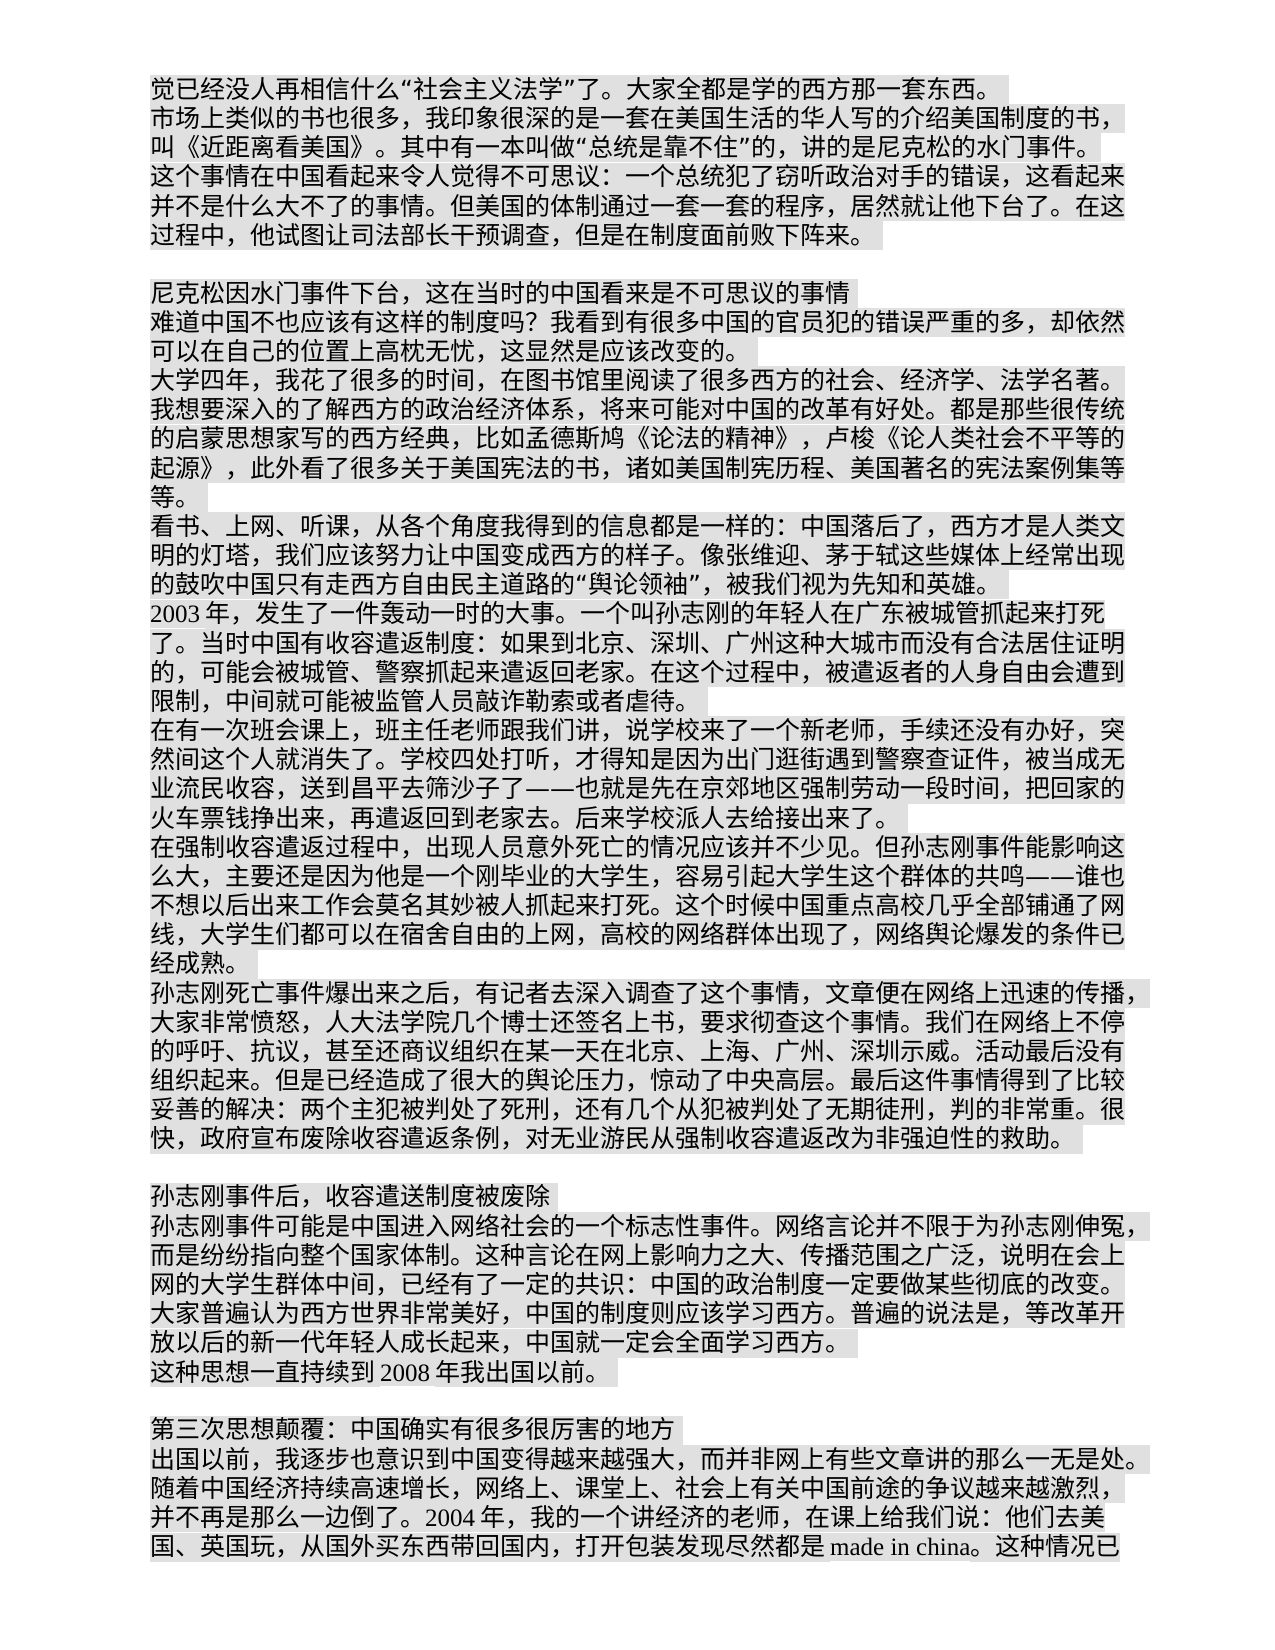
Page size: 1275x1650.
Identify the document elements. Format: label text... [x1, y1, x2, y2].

text 文章很長，但鐵定值得一看，建議點進觀察者網站閱讀 http://www.guancha.cn/lixiaopeng/2017_08_23_424002_s.shtml ==== 【7月25日，《华尔街日报》网站头条刊发了一篇文章《New Challege to U.S Power: Chinese Exceptionalism》（对美国地位的挑战：中国的特色主义）》，里面提到对中国人民大学经济学博士李晓鹏的采访，观察者网也做了报道。 李晓鹏博士出生于重庆贫困地区，曾在哈佛和剑桥求学。作为80后，李博士这一代人和中国一起，经历了整个90年代波澜壮阔的改革和迷茫，也眼见着国家一步一步强盛，不断拥有更多国际话语权。正是这样的经历，让《华尔街日报》觉得他非常适合谈谈新一代中国年轻人对西方的看法。 文章发表后，产生了较大的影响。但《华尔街日报》的报道只选择了本次访谈的很少一部分内容，重点在于引起西方读者的兴趣，符合他们的口味，并未反映这次访谈的全貌。事后，我们找李博士谈了谈，听他讲述了自己思想转变的完整经历，或许可以由此更全面地认识和理解中国崛起之路。】 我叫李晓鹏，生于1982年，改革开放后四年，是比较早的一批“80后”。今年三十出头了。回顾这三十多年的生活，感觉自己非常幸运，可以在30年左右的时间里，体验到了人类社会两千多年的变迁——从原始的农耕社会到工业化社会，再到移动互联网和人工智能社会。这个过程让我对中国和外部世界的认识经历过很多次剧烈的冲击和变化。 我出生在中国最贫穷的地区之一：重庆（原属四川）和贵州的交界处。西南地区本来就是中国最穷的地区，我家在两省的边缘地区，就是穷上加穷。那个地方群山起伏、交通不便，土地贫瘠。父亲是乡里的数学老师，但是他的兄弟和父母都在农村种地。寒暑假和农忙的时候，我也会去农村做些农活。 当时学校还有专门的假期叫农忙假——每年稻谷播种和收割的时候放假一周，中小学的孩子们都回家去干农活。不然家长们会有意见，说读书耽误了农忙，就不让孩子来念书了。 农忙时候干的活儿，劳作方式跟两千年前没有多大的区别，犁田用牛、插秧用手，收割用镰刀、打谷用架子。 和现在孩子猎奇式的学农假期不同，那时候的农忙假是真的农忙 小镇（乡政府所在地）只有一条街，被称之为老街，都是一些老式的瓦房。街道大约只有五六米宽，但相当长，大约有一两公里，街旁边就是河，叫笋溪河。这条街的历史非常古老，应该有一千多年了。所有的老街坊都认识。尽管物质生活贫乏，但治安良好、没什么贫富差距，大家习惯了紧巴巴的小日子，生活还算悠然自得。 1998年，长江全流域发大水，笋溪河也一夜暴涨，把我家房子冲垮了。整条街被冲垮的房子不少。洪灾过后，乡政府趁机对街道进行修缮开发，搞旅游，号称“中山古镇”。去年（2015年）春节还上了新闻联播，被当成“青山绿水变金山银山”的典型案例，现在就更火了。 江津洪灾老照片 如今的中山古镇已经成了旅游胜地 我离开中山，是一级一级考试考出来的。当时还有一级行政区划叫做区，比乡高一级，比县低一级。1996年去区里面读初中，1997年到江津县城读高中。2000年从县里面考到了北京的中国人民大学。念完大学，在博士期间去英国剑桥大学做访学。后来又到美国哈佛做Research Fellow（大致可翻译为“研究员”）。现已回到国内，定居北京，以研究为业。 从中国最落后的地区，从两千年前的农业耕作式的生活方式，到大城市体验工业化社会的生活，又到英美感受西方现代化的生活，跟着大家一起，经历信息化、移动互联网的创新浪潮。人类从农耕时代走到今天，走了三千多年，我在这三十年里亲身体验了一遍，这是我的最幸运之处。 第一次思想颠覆：孔子到底是好人还是坏人 外部世界的快速变化，也急剧改变着我们的思想。我们这一代人对世界、对中国的看法经历了几次很大的变化。有的时候是完全颠倒过来：以前你认为正确的现在全部错了，以前你认为是错的现在全部正确了。而且更神奇的是：还可能再颠倒一次。 我出生的时候文化大革命已经结束五六年了。但文革的影响依然存在。文化大革命时期的宣传材料和图书，很多家庭还保存着。小时候去小伙伴家里玩，从他家床下的纸箱子里翻一些小人书，大部分都是文革期间出版的。其中我印象最深刻的是一套批判孔子的书。 文革批孔，砸烂孔庙牌匾 近年来有关《孔子》的影视作品也越来越多 文化大革命有一段时间批判孔子，把孔子说成是很坏的一个人，是奴隶主阶级的反动文人，成天就想复辟奴隶制度，反对社会进步，主张坚决镇压奴隶们的反抗。我不知道文革是什么，但小人书上的东西看得懂。小孩没有分辨能力，以为书上说的就是对的，认为孔子就是一个大坏蛋，而崇拜书里面跟孔子斗争的奴隶起义英雄。 过了几年，中央电视台播了一个纪录片，就叫《孔子》。那时候我家还没有电视机，对门买了，黑白的，只能收到中央一台，而且只有晚上才有信号，周围的街坊们晚上都跑到对门去看《孔子》。我看得半懂不懂的，但印象很深刻，因为前后对比太强烈了。这个纪录片竟然说孔子是一个伟人！是伟大的教育家，中国历史上的伟人，做出了很大的贡献！而且电视里面还告诉我们全世界有两百多个国家都有孔子像。 这是我第一次世界观的颠覆。第一次发现，原来这个世界对同一个人竟然可以有两种截然相反的评价。以前书上说他是坏人，坏透了。现在中央电视台里面又说他是好人，而且还是一个很伟大的人物。怎么会这样？好坏可以这样颠倒吗？ 后来我上了小学、初中，接受了改革开放的标准化教育，文革的影响慢慢褪去。政治课本上说，党领导人民推翻了三座大山、建立了新中国。但是，党在文革时期犯过很严重的错误，毛泽东同志对此负有不可推卸的责任，他的过错和功劳要三七开。经过改革开放，把文革的错误路线纠正过来了，坚持四项基本原则，以经济建设为中心，国家这才走上了正确的发展道路。对孔子的批判是“文革”时期极左路线的产物。这些，我全都相信了，不再对孔子是一个伟大的思想家、教育家有任何疑问，对毛的看法也与官方一致。 ——不过，家里的长辈们对毛的评价比课本上的还要更高一些。我的父母都来自于贫苦农民家庭，非常敬仰毛泽东。身边的长辈们也几乎都是如此。我还在读初中的时候，爸爸就给我买了一套四卷《毛泽东选集》给我看。我把这四卷翻得烂熟。不过我印象中家里从未挂过毛主席像，而且我们家三代人包括我在内，都不是党员。长辈们对毛的敬仰完全是出于一种朴素的感谢，感谢他让穷苦百姓过上了和平稳定、有尊严、能温饱的生活，而不是出于什么政治立场。 在信息闭塞的小山村，对中国和世界的差距，我并不了解。在读大学以前，我从未离开过重庆，重庆市的市区也只去过那么三四次。政治课本上告诉我们，西方的资本主义制度是腐朽的、反动的、剥削劳动人民。我对此深信不疑。 中学时期，我努力的学习中国政治和中国革命史，崇拜毛泽东、周恩来、邓小平这一些政治领袖。高考的时候，我的政治科目成绩是重庆市第一名。 粮票 我家的生活水平在改革开放以后提高很快。小学的时候还有粮票——每个人每个月吃多少斤大米都要根据粮票配额供应。在配额内，国家统购统销，价格比较便宜，超过配额的部分则花钱也买不到。一个青少年男子的配额是最高的，一个月可以吃32斤粮。我对这个数字印象深刻，每天都盼望着长大，盼望着到了中学以后就可以一个月吃32斤大米了。但等我真的上了中学，粮票制度就废除了。 粮食放开以后，镇上也通自来水了。以前是自己去河里挑水，家里有个大水缸，慢慢镇上开始修自来水管了，一家一户铺进来。 后来政府又投资建了电视转播站，买了卫星信号接收器，给家家户户接入有线电视。我们家也买了一台很小的黑白电视机，可以看见中央一台和二台。1992年，邓小平南巡讲话以后，经济更好了。之后，我们家就买了一个长虹的彩色电视机。家家户户生活的改善很明显，吃的、穿的、用的都有提高。 到乡里的公路很早以前就有，但往农村延伸是在七八十年代。公路修好之后，随着政策放宽，有很多做小买卖的生意人开始跑货物贩运。当时有中山、太和、常乐三个乡镇，大家约定中山三六九赶集，常乐二四八，太和一五七。每三天轮换一次，逢十就都休息。到了赶集这天，周围乡镇所有的人都来这里买东西，小商贩在街上摆摊，各种花色的衣服布料最受欢迎，商品经济日渐繁荣。 第二次思想颠覆：我们普遍相信中国会崩溃 等我1997年到县城读高中以后，和中国以外的事物有了第一次亲密接触。外国的商品开始在县城里出现了，但是很贵。比如电池，国产的电池比较便宜，一块钱一对，而日本产的金霸王电池，十块钱一对，特别特别贵。但使用的时间很长，品质可靠。我们用来练习英语听力的随身听和磁带机，日本索尼的价钱是国产的好多倍。运动鞋，美国的阿迪达斯和耐克，也比国产品牌贵很多。这些外国货，只有家里很有钱的同学才买得起，可以在同学们面前炫耀。西方商品已经进入我们的生活，足以让处在偏远地区县城的我也感受到西方和中国的差距。 这段时期我在思想上受中国特色社会主义教育，没有太大的变化。对我思想刺激比较大的是1999年美国轰炸南联盟大使馆这个事。以前教科书上宣传美国是资本主义帝国主义的头子，大家都觉得美国很坏，但到底怎么个坏法，没有感觉。直到1999年，美国人在轰炸南联盟的战争中，用导弹攻击了中国驻南联盟大使馆，炸死了我们的外交人员，我们才第一次强烈的感受到来自美国的敌意和对国家的威胁。 当时的中国民众群情激奋抗议美国轰炸行为 那一年我17岁，和几个同学印发了一批传单到街上散发。传单上没什么特别的内容，无非就是把新闻报道重复一遍，并表示强烈抗议。我们在通过这种方法来表达愤怒。我们从小接受的历史教育，中国近代以来就不断地遭到西方列强入侵。但那都是历史，这是第一次在现实中感受到国家被欺凌侵略。这种愤怒的感觉是很强烈的，我们不能容忍中华民族再次受到这样的侮辱。 一年后，我抱着这样一种感情到北京开始念大学。 刚进校的时候宿舍没有网络，上个网得跑到校外的网吧去。大一下学期，学校开始在学生宿舍里铺设网线。我在2001年上半年，跟寝室另一个同学凑钱合伙买了一台电脑，是一个台式机，放在寝室上网。 没过多久，9·11事件发生了，美国的世贸双塔遭遇恐怖袭击，大楼倒塌、死亡上万人。当时，包括我在内，全班同学听到这个消息都非常高兴，欢呼雀跃——太好了，美国终于被人教训了！ 此时距离美国袭击中国南联盟大使馆才两年。我们都觉得美国非常可恨，但是也已经知道它很强大，拿它没什么办法。看到它的大楼被飞机撞塌、死了那么多人，而且还都是精英分子，觉得非常开心。 9·11事件不仅是美国的转折点，也是世界的转折点 第二天上课，同学们都无心听课，觉得应该放假庆祝。学校和官方没有任何表态，还是要正常上课。国内的一些文化名人比如余杰发文章批评我们，说我们这种思想是可笑、荒谬的。恐怖袭击是对全世界文明的挑战，是一个巨大的悲剧，中国人绝对不应该幸灾乐祸。 情况变化得很快。没过多久，美国要报复，去攻打阿富汗和伊拉克。这个时候我和很大一部分同学竟然完全支持美国的行动。我们的思想在这段时间发生了剧烈的变化，觉得美国打阿富汗和伊拉克是一件非常正义的事情。特别是打伊拉克。伊拉克总统萨达姆是一个独裁者、暴君，他统治下人民民不聊生，美国推翻他的统治是一件很正义的事情，每次听到美军又打下哪个城市，我们都感到欢欣鼓舞。 从9·11事件到美军攻打伊拉克，也就一年的时间，为什么我们的思想会变化那么大呢？ 这是因为，我们进大学以后接受的思想、看到的东西，和高中时代完全不一样。以前课堂上讲的是国家编订的教材，到了大学，特别是有了网络以后，接触的东西就全变了。 法学院的老师们都是海外留学回来的，其中以从德国、美国回来的最吃香，其次是英国和日本。他们全盘接受了西方法律思想，在课堂上讲授的东西，无非就是美国的民主制度就是好、英国的法治传统多么悠久、德国的法律体系又有多么完善……而中国则不民主、不法治、不自由、没有人权……总之就是全面落后。 90年代的网吧 不仅课堂上老师们这样讲，网上也这么说。那时候国内网络正在建设中，各方面的管理很松散，网上发什么文章都没人管。我看了很多网络文章，各种所谓的高层揭秘，关于历届中国政府高层的各种负面消息满天飞，而中国古代的历史也完全是暴君统治的历史，独裁专制、暗无天日。现在想起来当时看的很多网络文章都是造谣，没有根据的胡说，但当时不知道，反而深以为然。 网络把中国很多深层次的问题暴露出来了。从被严格控制的官方媒体渠道中撕开了一条缝隙。当时中国确实有很严重的问题，最严重就是官僚体系的腐败。我从小也有很深刻的感受。 初中的时候，学校的老师们组织过罢课。因为乡镇政府拖欠老师的工资——这在九十年代在全国都十分常见，大家普遍相信拖欠的工资被政府官员贪污或用于吃喝腐败了。初二那年，有一天晚上我的英语老师从亲戚家吃完酒出来，被六个流氓拦路抢劫。这些人喝醉酒，抢走了他所有的钱物，还要把他丢到河里淹死。在河边被路过的人发现才未能得逞。那帮人第二天被镇政府抓起来了，老师被打到住院，结果这批人竟然很快就被释放了。老师们认为这是走关系和行贿的后果，于是开始罢课、上访。由于教学秩序不正常，我被迫转学。 1998年大洪水，把我家的房子冲垮了。后来一直好多年，我父亲就住在学校提供的一个小房子里，没有空间再给我住。我在外面念书是住校，放假回家就临时给我找地方。我回家一般是寒假和暑假，我父亲的学校也放假了，他便在图书室里铺了个床给我睡，好多年都是这样。当时灾民很多，我们家还算情况比较好的。但就是这样的情况，在救灾过程中，依然出现了镇政府官员贪污救灾款、救灾物资的现象。这让我们非常愤怒，又有很多街坊参与组织上访、告状。 类似的事情还有很多，政府的官员，从小就给我留下了十分腐败的印象。我考大学的时候报考法学专业，也是因为有这么一个理想，认为法律、政治这种东西能够改变中国的现状。 当时我十七八岁，觉得这些东西肯定要改变，但不知道要怎么改变。我有了这些经历，又受到大学课堂上老师们宣传的、网络上文章讲的西方民主法制的影响，思想很容易就发生了改变，觉得西方的政治体制非常好，应该用它来改变中国。我开始认为，中国的政治体制，是非常坏的，中国历史，也非常糟糕。 这是我自孔子从坏人变好人以后，遭遇到的第二次思想颠覆。我发现以前所相信的东西竟然又都是错误的或者虚假的。 那时候我和身边的同学们普遍相信，这个国家的体制用不了多久就会崩溃，后来的人一定会学习欧美走美式自由民主的道路。当时我们人大法学院有几位法学泰斗，已经退休了，年轻老师嘲笑他们是“社会主义法学的最后堡垒”。在年轻一代，无论老师和学生，我感觉已经没人再相信什么“社会主义法学”了。大家全都是学的西方那一套东西。 市场上类似的书也很多，我印象很深的是一套在美国生活的华人写的介绍美国制度的书，叫《近距离看美国》。其中有一本叫做“总统是靠不住”的，讲的是尼克松的水门事件。这个事情在中国看起来令人觉得不可思议：一个总统犯了窃听政治对手的错误，这看起来并不是什么大不了的事情。但美国的体制通过一套一套的程序，居然就让他下台了。在这过程中，他试图让司法部长干预调查，但是在制度面前败下阵来。 尼克松因水门事件下台，这在当时的中国看来是不可思议的事情 难道中国不也应该有这样的制度吗？我看到有很多中国的官员犯的错误严重的多，却依然可以在自己的位置上高枕无忧，这显然是应该改变的。 大学四年，我花了很多的时间，在图书馆里阅读了很多西方的社会、经济学、法学名著。我想要深入的了解西方的政治经济体系，将来可能对中国的改革有好处。都是那些很传统的启蒙思想家写的西方经典，比如孟德斯鸠《论法的精神》，卢梭《论人类社会不平等的起源》，此外看了很多关于美国宪法的书，诸如美国制宪历程、美国著名的宪法案例集等等。 看书、上网、听课，从各个角度我得到的信息都是一样的：中国落后了，西方才是人类文明的灯塔，我们应该努力让中国变成西方的样子。像张维迎、茅于轼这些媒体上经常出现的鼓吹中国只有走西方自由民主道路的“舆论领袖”，被我们视为先知和英雄。 2003年，发生了一件轰动一时的大事。一个叫孙志刚的年轻人在广东被城管抓起来打死了。当时中国有收容遣返制度：如果到北京、深圳、广州这种大城市而没有合法居住证明的，可能会被城管、警察抓起来遣返回老家。在这个过程中，被遣返者的人身自由会遭到限制，中间就可能被监管人员敲诈勒索或者虐待。 在有一次班会课上，班主任老师跟我们讲，说学校来了一个新老师，手续还没有办好，突然间这个人就消失了。学校四处打听，才得知是因为出门逛街遇到警察查证件，被当成无业流民收容，送到昌平去筛沙子了——也就是先在京郊地区强制劳动一段时间，把回家的火车票钱挣出来，再遣返回到老家去。后来学校派人去给接出来了。 在强制收容遣返过程中，出现人员意外死亡的情况应该并不少见。但孙志刚事件能影响这么大，主要还是因为他是一个刚毕业的大学生，容易引起大学生这个群体的共鸣——谁也不想以后出来工作会莫名其妙被人抓起来打死。这个时候中国重点高校几乎全部铺通了网线，大学生们都可以在宿舍自由的上网，高校的网络群体出现了，网络舆论爆发的条件已经成熟。 孙志刚死亡事件爆出来之后，有记者去深入调查了这个事情，文章便在网络上迅速的传播，大家非常愤怒，人大法学院几个博士还签名上书，要求彻查这个事情。我们在网络上不停的呼吁、抗议，甚至还商议组织在某一天在北京、上海、广州、深圳示威。活动最后没有组织起来。但是已经造成了很大的舆论压力，惊动了中央高层。最后这件事情得到了比较妥善的解决：两个主犯被判处了死刑，还有几个从犯被判处了无期徒刑，判的非常重。很快，政府宣布废除收容遣返条例，对无业游民从强制收容遣返改为非强迫性的救助。 孙志刚事件后，收容遣送制度被废除 孙志刚事件可能是中国进入网络社会的一个标志性事件。网络言论并不限于为孙志刚伸冤，而是纷纷指向整个国家体制。这种言论在网上影响力之大、传播范围之广泛，说明在会上网的大学生群体中间，已经有了一定的共识：中国的政治制度一定要做某些彻底的改变。大家普遍认为西方世界非常美好，中国的制度则应该学习西方。普遍的说法是，等改革开放以后的新一代年轻人成长起来，中国就一定会全面学习西方。 这种思想一直持续到2008年我出国以前。 第三次思想颠覆：中国确实有很多很厉害的地方 出国以前，我逐步也意识到中国变得越来越强大，而并非网上有些文章讲的那么一无是处。随着中国经济持续高速增长，网络上、课堂上、社会上有关中国前途的争议越来越激烈，并不再是那么一边倒了。2004年，我的一个讲经济的老师，在课上给我们说：他们去美国、英国玩，从国外买东西带回国内，打开包装发现尽然都是made in china。这种情况已非常普遍。听到这种事情，很难不对中国产生一种自豪感。 中国成为“世界工厂”这个词已经流行起来，在报刊杂志上频繁出现了。我们知道工业革命之后，英国是世界上最强大的国家，是老牌世界工厂。现在中国也成为了世界工厂，这似乎很是一件了不起的事才对。但也有一种声音说，中国制造是低端制造，而且是以牺牲底层劳动者的健康和生态环境为代价换来的，发展模式不可持续，真正高端的东西还是在发达国家。 2007年的时候我和一个同学辩论。他认为中国快完蛋了，粗放的经济增长已经耗尽了这个国家的自然资源和劳动力资源。我认为中国经济仍然会高速发展，并不会崩溃，中国有足够的时间在经济正常发展的过程中逐步推动政治体制改革，最终走上西方自由民主道路。他举了很多例子，说中国的高端产业跟世界先进水平还差的很远，根本没有希望追上。 当时我觉得，这个东西可以一步一步来的。我们二十年前什么状态，现在是什么状态？中国的产业链虽然低端，但薄利多销，挣的钱也不少。只要有钱，高端的产品我们可以投入研发、可以收购、可以招聘外国的高级人才。总之，只要经济发展起来，这些差距都是可以追上来的。我当时已经有这种思想了，觉得中国在经济上可以变得强大，但这样的想法还不足以改变我对东西方政治体制的认识。 另一件促使我思想转变的大事情是美国2007年爆发次贷金融危机。我喜欢上网看《经济学人》网站上的文章，2007年以前的《经济学人》，总说中国这不好、那不好，都是问题。但是美国金融危机爆发以后，《经济学人》上集中发了很多文章，说美国出现了这么严重的问题，中国却还在高速增长，这是西方世界始料不及的。很明显能感觉到，西方世界已经有很大一部分人认为中国崛起是一个不可阻挡的事情。特别是2008年中国奥运会，让西方对中国刮目相看。但也有一些舆论领袖认为，政府花大量的钱，建了很多豪华的体育场馆，是一种可怕的浪费，就是为了一个面子工程，奥运一过，这些提前透支的财富会让国家经济陷入萧条。 奥运会过后，我就去了剑桥。剑桥是一个很古老、很漂亮的地方，我以前没有在那么漂亮的地方学习和生活。我是抱着朝圣的心态去的，那地方对读书人而言确实是一个圣地。在剑桥的生活很愉快，但也让我观察到了西方社会存在的问题。 跟国内一个很直接的对比就是银行系统。到了剑桥第一件事情是要办一张银行卡，首先没有排号机。中国任何银行都有排号机，而在英国的银行只能人工排队，效率很慢。在银行窗口提交了所有证件、办完所有手续以后，还需要至少等七个工作日，银行会把卡寄到我的地址去。我觉得很惊讶，在中国办一张银行卡是一件很简单的事情，直接有办卡机、身份证一扫就可以打出来。我很震惊：为什么西方发达国家效率低到这种程度？ 我去坐伦敦的地铁，比北京的更破，价格却是北京地铁的几十倍！一张地铁票四五英镑，价值六十多元人民币，而北京当时是两块钱随便坐。伦敦这个城市好像也就这么回事，没有多么好。伦敦金融城还可以，但跟上海陆家嘴相比也差的很远。我去了英国很多城市，感觉这些个地方，文物古迹自然风光倒是很值得一看，但看不到一个世界强国的痕迹。 伦敦地铁站 上海地铁站 在英国各地，都有人乞讨。我去苏格兰旅游，一些看起来穿着很时髦的年轻女士也坐在街上乞讨要钱。冬天大雪天，走在剑桥的街上，有乞丐抱着一条狗要钱，我也会给他一个英镑。我觉得这个社会还是问题很多的。 后来我又获得了去哈佛做研究的机会。到了美国以后，我对西方世界的看法变化就更大了。哈佛是一个很开放的学校，跟剑桥差异很大。剑桥保守、严谨，大家更关心纯学术，而对外部世界最新的变化不太敏感。哈佛这不一样，每天都在讨论热门话题。而当时中国就是最热门的话题。 这时已经是2010年。金融危机以后这个世界变化很大。我发现，原来有很多美国一流的学者竟然也认为中国非常厉害。他们认为中国崛起会挑战美国的世界霸主地位。 在国内，我听到的基本都是关于中国如何如何差，而美国如何如何好的言论。我想不到中国在美国精英们眼里，竟然已经如此强大。这样看来，中国还确实是有很多很厉害的地方。 我在哈佛的同事中有一个在中国工作多年的日本朋友，曾经担任日本央行驻中国的研究部门负责人。他告诉我中国一定会超越美国，还给我看了很多他的研究材料。大量的数据表明中国在2008年的经济结构大约相当于日本在20世纪六七十年代而不是八九十年代。就算房价像过去几年一样继续一路狂奔，中国要重蹈日本泡沫经济的覆辙，也至少还有二三十年的高速发展空间，而那个时候中国的经济总量肯定已经大大超过美国了。我认为他的材料很有说服力，同时也决心在未来二十年为中国找到解决金融地产畸形发展的方案。 美国社会跟英国社会比，问题可能更多。比如流浪汉、乞讨的现象比英国更严重，贫民窟在各大城市随处可见。在地铁站台上，时不时就会钻出来一个人，向我讨钱。这种情况很普遍。 此外，美国的社会治安也比英国更糟糕。在大城市，中国人都不敢去downtown黑人聚集区这样的地方。我的邮箱经常收到哈佛或者波士顿警方发的一些消息，说城里又发生了枪击案或者有人因为抗拒抢劫而受伤，提醒大家遇上了抢劫不要反抗。在中国学生中流传着一个经验：钱包里带上20美元现金，遇到抢劫就给劫匪。如果多于20美元损失比较大，但如果少于20美元，劫匪可能就会伤害你。这似乎是一条劫匪们的潜规则。 美国黑人聚居区 在中国的城市，治安状况要明显好得多。大晚上一个人出去随便逛，绝对不会有安全上的担心。这也带动了夜市经济的繁荣，晚上出来吃吃喝喝四处闲逛成了许多普通中国城市居民的生活习惯。美国社会不仅离一个理想社会有差距，就算跟中国社会比起来，也有很大差距。中国在城市基础设施建设方面也和美国全方位拉开了差距。落后的公交系统，脏乱破旧的城市街道，坐地铁也不够方便，银行的服务效率则跟英国一样低下。 在哈佛那段时间，《华尔街日报》发了一篇比较轰动的报道，一位被称为“虎妈（Tigher Mother）”的华裔母亲讲述自己培养孩子的经验。这位母亲用中国式的严厉教育培养出了两个非常优秀的孩子，她坚信中国的教育模式比美国更好，对孩子的严格要求不仅让他们更优秀，还可以让她们更快乐。她认为快乐不是依靠放任自由获得的，而是通过严格要求和训练让孩子不断取得进步，从进步中获得。 虎妈和她两个优秀的女儿 她讲了两个故事，一个故事是跟自己的女儿斗争，强迫她练习钢琴。这个过程十分辛苦，但女儿在掌握了钢琴技巧以后可以在学校登台表演。表演成功令女儿激动万分。虎妈认为这才是父母给予孩子的真正的欢乐。而她有一个美国朋友，对女儿非常放任，任凭她荒废学业，胡吃海喝，最后他女儿长得很胖而又什么都不会，当父亲的还叫她“我最美丽的天使”。但他女儿私下告诉“虎妈”，她知道父母在骗她，自己既自卑又抑郁。 “虎妈”的文章向西方世界表明了中国人对自己文化的自信正在恢复。中国的教育模式很明显优于西方。即使在西方国家内部，华裔培养出来的后代总体而言也比外国小孩优秀。在美国和英国的大学里，华裔大学生所占的比例，远远高于他们在总人口中的比例。越是顶级名校，这种趋势就越明显。 早在2004年——我还完全沉浸于从经济政治上学习西方道路的年代——我就写了一本书，叫做《学习改变命运》，认为中国不应该被西方所谓的“素质教育”所迷惑，应该坚信应试教育就是最好的素质教育，学好数理化就是最好的素质。当时的主流舆论对高考制度口诛笔伐，认为它作为科举考试的遗毒被现代西方素质教育取代是历史的必然。《学习改变命运》可能是国内第一本系统为中国考试制度和基础教育体制辩护、反对抛开考试谈素质的畅销书。虽然中国在政治经济体制上全面落后于西方，但至少在基础教育方面做的很好，数学物理的基本逻辑没学扎实就去搞什么创造性思维，就是在祸害我们的下一代。 《学习改变命运》是我第一次以公开的形式发声，反对中国盲目学习西方。虽然只局限在基础教育这么一个很小的领域，但火种已经埋下。等我读到《华尔街日报》有关虎妈的报道时，仿佛找到了知己。 十多年前有关基础教育的思考，这些年对中国经济的观察，到英美留学的感受……这些东西都串了起来，让我开始有了一种朦胧但明确的想法：中国这些年的经济高速增长，不是偶然，也不是因为简单的学习西方，而是因为我们从文化教育到政治经济，都有一套不同于西方甚至可能是优于西方的东西。中国的制度，不是大部分落后和局部有优势，而很有可能是整体上优越于西方。 这个国家会好吗 回到中国以后，我带着这个想法去读很多书，回想自己过去多年的所见所闻，很多困扰自己多年的疑问逐渐变得清晰起来。 2011年的4月19日，我读到了张五常写的《中国的经济制度》。他在书中公开宣称，中国的经济制度是全世界最好的。张五常与一般的经济学家不同，他是被西方主流经济学认可的大师。他这样讲，实在是对我颇有些震撼。书中有一句话令我有茅塞顿开之感： “我可以在一个星期内写一本厚厚的批评中国的书。然而，在有那么多的不利的困境下,中国的高速增长持续了那么久,历史上从来没有出现过。中国一定是做了非常对的事才产生了我们见到的经济奇迹。那是什么呢？这才是真正的问题。” 张五常把中国经济制度的优势归结于县一级地方政府之间存在的竞争。受他的启发，我把多年的理论串起来。我硕士是区域经济学，博士是城市经济学，都是研究中国的地方经济。在硕博期间，我跟着我的导师走遍了中国很多很多地方，和地方政府有很多接触和沟通。我所看到的是，中国政府在推动经济发展方面可以说是殚精竭虑，花了巨大的心血，把经济发展起来，让人民过上更好的生活。我见过的几乎所有市县区的书记、市（县、区）长以及规划、发改这些重要部门的领导，都在超负荷的工作，“五加二、白加黑”是常态。背后当然有一些贪污腐败的事情，但政府官员们努力的成绩仍然应该充分肯定。 中国的政治生态中，一个人被提拔起来，也许需要走后门、跑关系，灰色收入也广泛存在。但基本前提仍然是：必须要在自己的职位上干出成绩来才可能被提拔。操守有问题被提拔的不少，但能力平庸、没干出成绩来就被提拔的很少很少。官员晋升的竞争机制非常激烈，我们在各地调研过程中，明显感觉到，如果某个地方经济增长快、GDP高，地方官员就会自信满满地向我们介绍经验。有的地方经济增长比较慢，官员介绍经验的时候都缺乏信心，比较紧张，压力也很大。GDP考核机制让地方政府竞争性的去搞投资、拉项目、招商，成为中国经济增长的重要动力。有很多人预言这种做法会导致经济崩溃，然而这样的预言总是失败。 把张五常的理论和我所接触的实践结合起来之后，我重新来认识中国的政治经济制度，发现它确实有很多优于西方政治经济制度的地方。我是研究城市经济学的，但是我的博士论文相当离经叛道，纯粹是在一个宏观经济学的方面写的论文，主题很大，力图构造一个新的经济学理论来解释中国的经济。 最终思考的成果，就是我在2012年以博士论文为基础修改出版的《这个国家会好吗——中国崛起的经济学分析》一书，这本书在张五常的基础上对中国经济制度作了更全面的阐述，也标志着我再一次完成了巨大的思想转变——从坚信中国应该走西方道路，变为坚信西方应该学习中国走中国道路。 在这本书里面，我认为中国制度的优势在于：把市场经济制度和职业化的政治家制度结合起来，实现了市场与政府的合理分工，并维持政治和资本的势力均衡。 在政治制度上，我认为政治家的选拔不应该采取公开竞选、一人一票的形式。口头承诺和舞台表演的竞选更适合挑选演员而非官员，也更适合利益集团在幕后进行操纵。政治治理是一项高度复杂的工作，政治家应该以政治为终身的职业，从基层做起，终生学习和锻炼如何管理政府。不能让什么影视明星、房地产商、投资银行董事长之类的社会名流，前半生拼命赚钱，在专业领域功成名就之后，半路出家来“玩”政治。只有在政治实践中经受住了物质利益的考验、干出了有利于国家和人民的真实成绩的人物，才能被提拔到更高的位置上。当总统的，应该先当好州长；当州长的，应该先当好市长县长。像奥巴马和特朗普这种毫无政治实干经验的人直接当总统，对国家的长治久安并无益处。这方面，西方应该向中国学习。 在网络时代，中国的政府明显比西方国家表现出更强的适应能力。大部分网络热点问题都能得到迅速的回应和公正的解决，很多官员因为网络曝光了他们的错误言行而被免职、撤职甚至坐牢。孙志刚案件引发的舆情看起来是对旧体制的冲击，但政府迅速严惩罪犯并取消了收容遣返制度。我后来又参与过邓玉娇刺死官员案、刘涌死缓案的网络抗议，最后邓玉娇无罪释放、刘涌被改判死刑立即执行，这些事情中国政府的反应都是迅速而公正的。 相比之下，西方的议会制普选制民主政府，面对类似的突发事件则总是反应迟钝而且官僚主义作风严重。最令我印象深刻的是金融危机以后美国爆发的“占领华尔街”运动，人民起来抗议金融业的过度贪婪。这次运动在网络上反响极大，而美国传统媒体则冷漠以对，报道的很少。美国总统奥巴马声称自己站在抗议者一边，然而他除了嘴上说说以外，什么实质性的举动也没有做。 占领华尔街运动 这场运动最后被警察镇压了下去，一些积极分子被以毁坏私有财产的罪名判刑。有人认为这是民主制度的优势，总统也不能胡作非为。然后我却认为这样的民主制度实际上是一种无人负责的制度，政治家们都把责任推给民主程序，利用所谓的权力分立体制来“和稀泥、踢皮球”，拒绝做出实质性改革。人民要求变革的呼声主要体现在政客们的嘴上，而不是实际行动中。 在经济制度上，我认为无节制的自由市场不可取，它必然导致不合理的两极分化。土地和自然资源等非个人所创造的财富应该由政府负责分配，而企业家和社会资本则应该专注于创造性的领域，比如互联网创新和科技产品等等。一切经济制度，都应该围绕一个基本原则来展开：鼓励人们去创造对他人有益的财富，然后从中获得利益；而反对人们从占有存量财富甚至掠夺他人的合法财富中发家致富。金融、房地产和煤矿等产业中的大量财富从现在的法律制度框架来看是合法的，但是从经济制度本身的伦理来看，是不合理也不应该合法的。 国有资本控制国家金融命脉、土地财富、矿产资源和通讯交通等自然垄断领域，非常必要。所谓的“企业家精神”并不总是好的，它可能被用于为社会创造财富，也可能被用于掠夺社会财富——关键看制度安排。如果一切经济资源全盘市场化，中国的企业家们可能就不会花时间去研究如何生产一流的商品、搞科技创新，而是花心思去低价收购煤矿、廉价拿地开发房地产、投机股市制造泡沫等等。 “企业家精神”不是自由放任放出来的，有一半的市场竞争是逼出来的，还有一半是政府监管逼出来的。只有一个有力的、独立的、廉洁的政府，监管住那些掠夺存量财富的渠道，企业家们的聪明才智才会真的用到创造性的为社会生产财富上来。这方面西方也应该向中国学习。而中国过去的某些改革，过度学习西方，实际上也让自己走上了歧途——金融地产暴富、实业生存环境艰难，就是这种错误路线的集中体现。 （此书作为博士论文于2012年3月提交评审，出版稿完稿于2012年6月，出版日期是2012年9月，都在十八大召开之前，它的思想跟十八大以后的新政策新格局并无关系。但《华尔街日报》的文章将我思想的转变和十八大以后的一些变化联系起来，应该是为了更好的吸引西方读者的眼球，与我所陈述的事实并不完全符合。） 这个国家会更好 我的思想变化大概就是这么一个过程。在同龄人中应该有一定代表性。比我更年轻的90后、00后一代，像我以前那样认为中国应该完全学习西方体制的比例已经不高了。90后、00后经历的变化比我们更少，在他们有政治意识的时候中国就已经成为了世界第二大强国，如果告诉他们西方的制度多么多么好，他们也不太会接受。他们从小就比较自信，从根子上认可自己的国家。 网上流传一句话：“一出国就爱国”。中国向全世界派遣留学生，西方国家也很欢迎来自中国的留学生，他们乐观的认为大量的留学生会认可西方的制度并用它来改变中国。但最后的结果可能会正好相反。好多人不出国，还不知道中国这么好。真正到了西方国家留学，才发现中国优点非常多——政府办事效率、治安情况、基础设施建设、医疗成本等，中国都好太多了。随着中国经济发展越来越好，世界和中国的差距只会越来越大。在这种情况下，这一代对中国的政治经济制度一定是越来越有信心。 我们在大学期间曾经顶礼膜拜的意见领袖，像茅于轼、张维迎这些人，片面主张中国应该学习西方，他们的论调不仅被转变了思想的80后抛弃，在90后、00后中间也越来越没有市场，越来越不受欢迎了。 尽管现在我在诸多观点上都与茅、张等人截然不同，但我对他们还是保持着尊敬。因为我知道他们为什么会这样想，我也曾经抱有跟他们几乎完全一致的观点。张维迎说他在西北当过好多年农民，茅于轼说他在上个世纪六十年代初亲眼看见好多人死于饥荒。我只干过农活，没真当过农民；见过贫穷，没见过穷得饿死的人。但我也可以想象，如果把我放到跟他们一样的环境下，见到如此穷苦的中国和命运如此悲惨的中国人，我也会认为当时中国的制度出了大问题。如果我在八十年代就出国留学，对比西方的强盛和中国的贫穷落后，我也会大力鼓吹西方制度的优越性，主张大力学习西方，从科学技术到经济体制到政治制度都要学。 但时代不一样了，我们这一代人，以及后面的90后、00后看到的、亲身感受到的社会问题，既不是国家贫穷落后，也不是体制僵化不灵。国家已经强大了，计划经济体制则早已被摧毁，政府只能在有限的范围内调动经济资源，官员们在网络舆论的监督下不再能够任性妄为。个人可以自由地变换工作或者创业，只需要一张火车票就能自由地从一个城市迁往另一个城市。计划经济时代缺乏选择自由，现在是选择太多无法适应。这种情况下，夸西方、赞自由、骂体制的那一套传统布道方法，在年轻人中间当然会越来越没有市场。 我们这一代人所感受到的问题，是在一轮又一轮的房价和物价上涨中，实体经济发展越来越困难，投机分子甚至违法分子反而可以赚取巨大的财富，个人发展的机遇在丧失，贫富差距急剧扩大，医疗、教育、土地等基本生存发展资源的分配越来越不公平，不同社会阶层之间的流动性在下降，整个社会的价值观在被金钱迅速扭曲。随着政府管制的放宽，各种非法集资、传销活动、带有诈骗性质的高利贷、“莆田系”医疗骗局、电信诈骗正在一轮一轮的洗劫普通人民的积蓄和财富。 而这些问题，很明显和过度的市场化和自由化密切相关；这些问题，很明显是当代西方自身都不能解决甚至搞得比中国还要严重的问题。这个时候布道士们再来向我们鼓吹市场万能，鼓吹西方制度先进，当然会遭到冷漠的对待。 中国过去一百多年的探索史，每一代人遇到的难题不同、提出的解决方案不同，最后的成果也都有利有弊。后一代人对前一代人的探索，往往是既有继承，也有扬弃。 孙中山他们那一代人，要解决的问题是，是“驱除鞑虏、恢复中华、建立民国、平均地权”。他们学习西方的自由民主制度，推翻了满清的统治，建立了民国，但平均地权却没有实现。消灭皇权以后，找不到凝聚国家的力量，中国陷入了军阀混战的泥潭。军阀们对内依靠地主豪强，对外投靠帝国主义，搞得国将不国、民不聊生。 毛泽东为代表的第一代共产党人，要解决的问题就是彻底结束军阀混战，推翻压迫人民的三座大山。他们学习同样来自西方的马克思主义、学习苏联，用底层革命的方式完成了国家的统一，重建了有力的中央集权，实现了从农业国向工业国的转变。但苏联式的计划经济体制把政治权力和经济资源全部掌握在官僚集团手中，社会多元化不足，导致了严重的社会经济活动僵化和官僚集团特权化。毛在晚年试图通过文化大革命来解决这个问题，但直到他去世，问题还是很严重。 主导改革开放的那一代人，他们需要解决的问题就是打破苏联计划经济体制，恢复社会活力。这一次改革的主要思想导向，就是学习西方的市场经济制度。取得的成就是中国经济的高速增长，成为了世界第二大经济体。 在这个过程中，出现了一大批像张维迎、茅于轼这样主张全面学习西方的知识分子、舆论领袖。虽然他们的观点从根本上来讲，是不对的，但从客观效果上来看，在八九十年代，确实促进了中国学习西方有益的东西——国有企业官僚主义严重，学学西方现代企业制度；计划经济体制僵化，引进市场竞争机制增加活力，这些当然都是有益的。我认为他们对国家的影响，总体上功大于过，在主观上也是真心为了让这个国家变得更好。有些激烈反对他们的人，将他们斥之为“汉奸”、“西方的走狗”等，我不赞成。 但跟之前的几次大变革一样，改革在取得成绩的同时也伴生了许多问题。这些问题，不仅是之前的历史遗留下来的问题，还有很大一部分是改革本身带来的新问题。为此，必须有新的方案来解决。若还是依靠以前的路径，试图主要靠学习西方的政治经济制度来解决，是肯定行不通的。那些曾经远赴西方学习先进经验、回国引领风气之先的精英分子，如果不能及时转变观念，就可能就会从改革的推动者变成绊脚石。这种情况在过去中国一百多年的历史上，已经反复出现过多次。 不要以为我们主张中国体制优于西方，就不主张变革。我们所倡导的变革比西方布道士们所主张的更大而不是更小，只不过在方向上有所不同。错误的改革方向比不改革更糟，所以当他们试图把中国的优点说成缺点的时候，我们就要坚决的纠正，为的不是拒绝变革，而是找到正确的变革方向。 时代变了，中国一方面有信心对外宣传我们制度的优越性，并且鼓励全世界都来向我们学习；一方面还要坚持内部改革，以保证我们始终处在人类社会制度创新的最前沿，而不会被我们的学生超过。这两个方面同时都要做，并不矛盾。若有人一听见我们为中国的制度辩护，就认为我们不懂得变革，我们是不会同意的。 对于那些积极为中国介绍西方先进经验的上一代思想舆论领袖们，如果他们不愿意改变自己的观点，那么我们希望能和他们握手道别，感谢他们曾经为国家进步作出的贡献。如果他们不愿意和我们握手，那么就挥手道别。总之我们会向前走的。我们知道他们曾经对我们寄予厚望，希望我们按照他们的想法来完成中国彻底的西方化。但我们最后还是选择另外一条路，跟他们所主张的不是截然相反，但肯定大相径庭。中国会变得更好的，我认为这在总体上仍然符合他们的心愿。 [150, 75, 1125, 1562]
